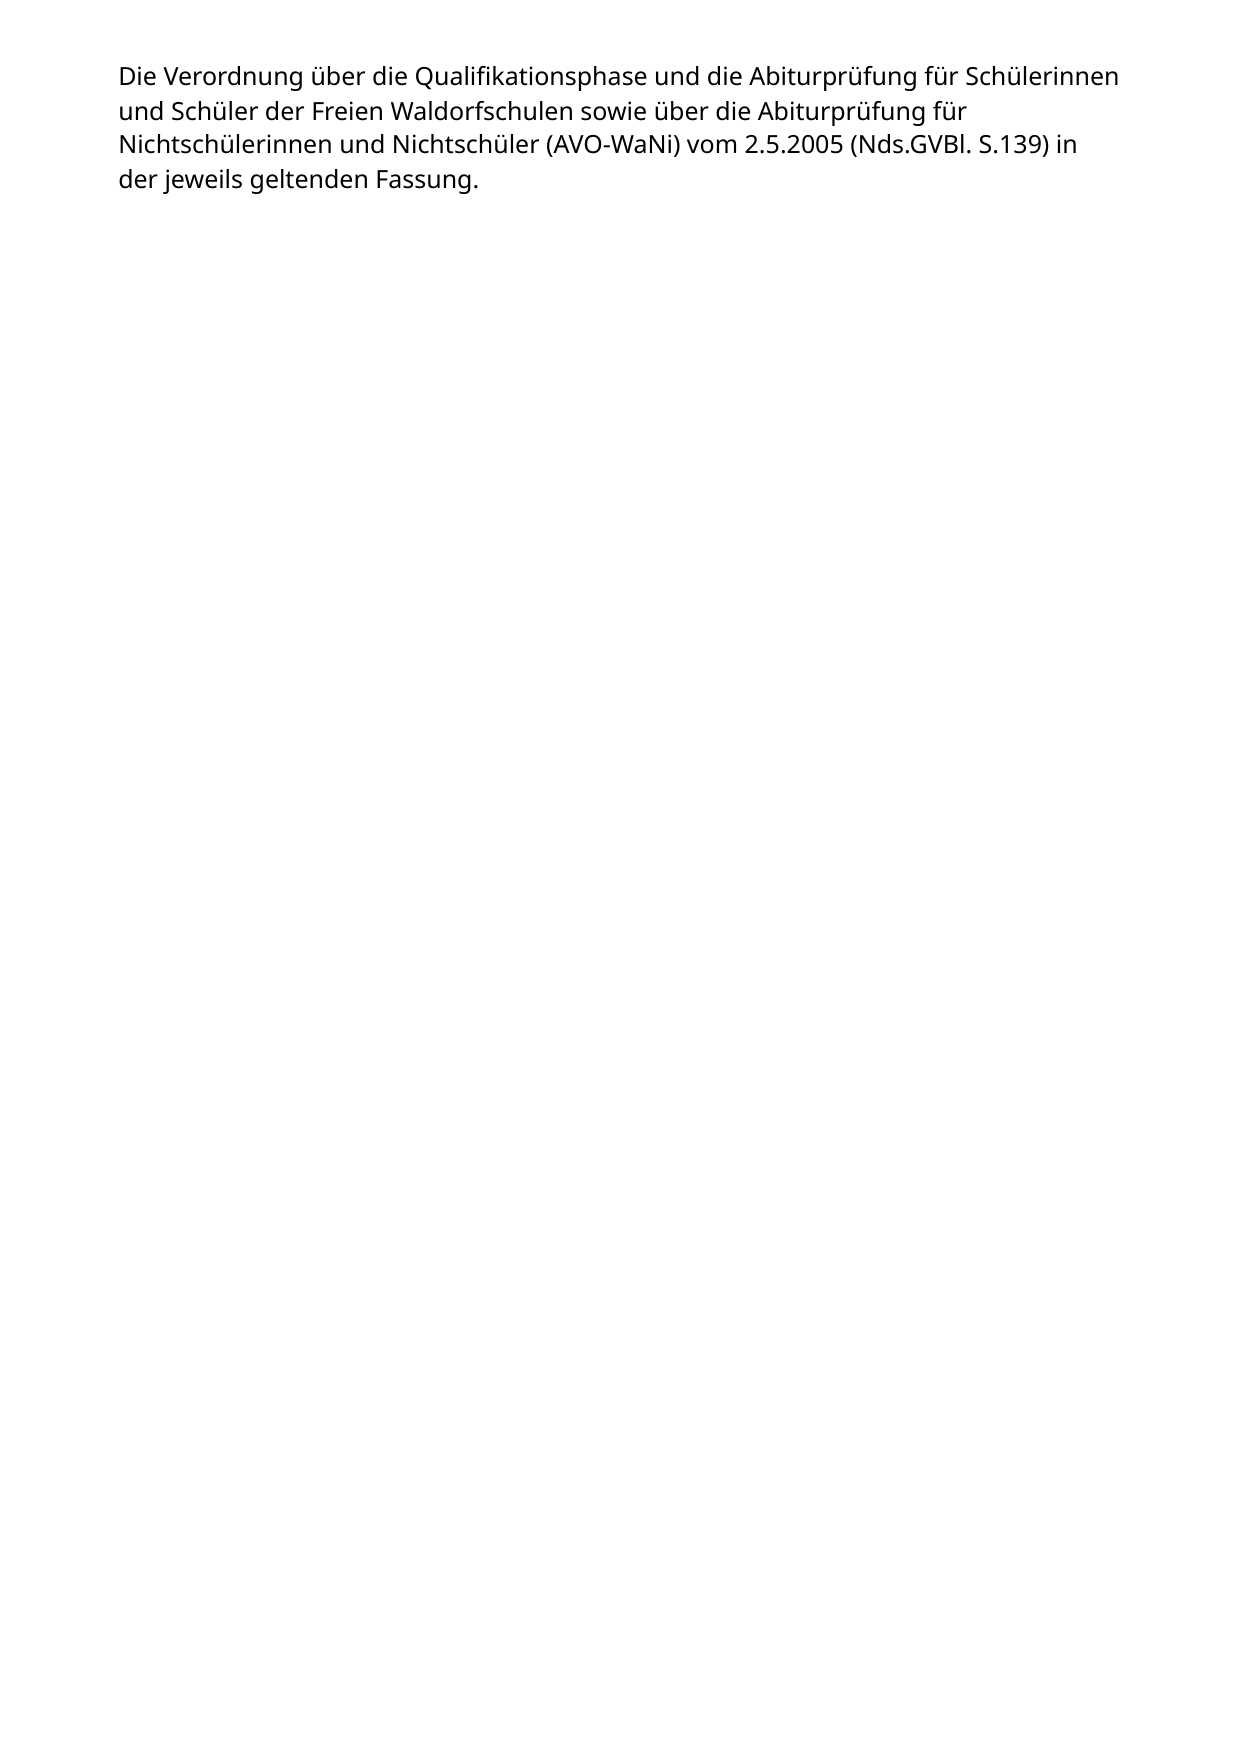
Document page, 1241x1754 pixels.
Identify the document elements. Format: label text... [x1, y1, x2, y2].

text Die Verordnung über die Qualifikationsphase und die Abiturprüfung für Schülerinnen und Schüler der Freien Waldorfschulen sowie über die Abiturprüfung für Nichtschülerinnen und Nichtschüler (AVO-WaNi) vom 2.5.2005 (Nds.GVBl. S.139) in der jeweils geltenden Fassung. [118, 59, 1122, 195]
